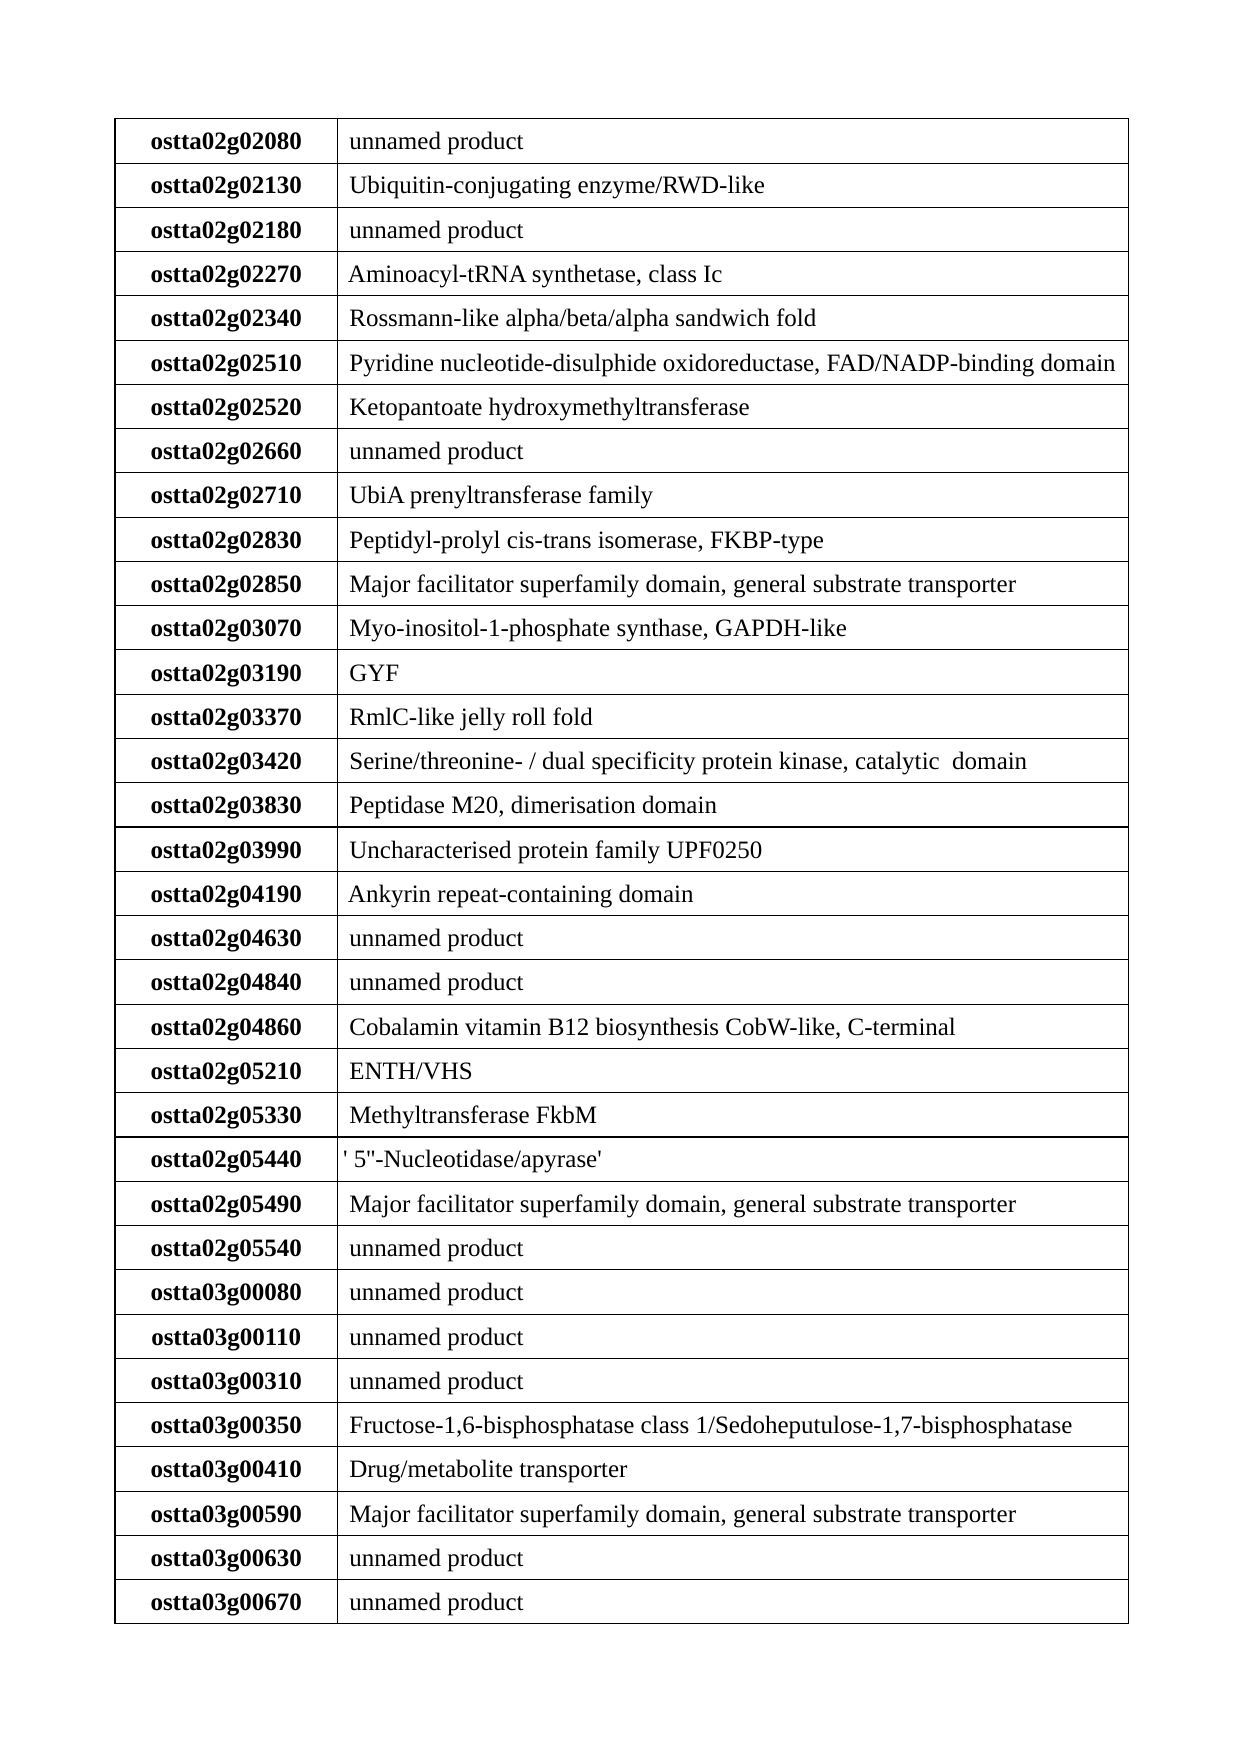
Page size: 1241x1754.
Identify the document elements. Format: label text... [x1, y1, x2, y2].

table_cell [1129, 782, 1240, 826]
table_cell ostta02g02660 [116, 429, 337, 472]
table_cell [1129, 384, 1240, 428]
table_cell ostta03g00350 [116, 1403, 337, 1446]
table_cell [1129, 207, 1240, 251]
table_cell unnamed product [338, 1270, 1128, 1313]
table_cell unnamed product [338, 916, 1128, 959]
table_cell [1129, 1048, 1240, 1092]
table_cell ostta02g02850 [116, 562, 337, 605]
table_cell ostta02g05540 [116, 1226, 337, 1269]
table_cell [1129, 1491, 1240, 1535]
table_cell ostta03g00110 [116, 1315, 337, 1358]
table_cell Uncharacterised protein family UPF0250 [338, 828, 1128, 871]
table_cell [1129, 1358, 1240, 1402]
table_cell ostta03g00410 [116, 1447, 337, 1491]
table_cell Cobalamin vitamin B12 biosynthesis CobW-like, C-terminal [338, 1005, 1128, 1048]
table_cell ostta02g02180 [116, 208, 337, 251]
table_cell ostta02g05330 [116, 1093, 337, 1136]
table_cell Major facilitator superfamily domain, general substrate transporter [338, 562, 1128, 605]
table_cell [1129, 472, 1240, 517]
table_cell ostta02g02340 [116, 296, 337, 339]
table_cell ostta02g05490 [116, 1182, 337, 1225]
table_cell ostta02g05210 [116, 1049, 337, 1092]
table_cell ostta02g02510 [116, 341, 337, 384]
table_cell [1129, 1402, 1240, 1446]
table_cell unnamed product [338, 429, 1128, 472]
table_cell ostta02g04840 [116, 960, 337, 1003]
table_cell ostta02g03070 [116, 606, 337, 649]
table_cell Rossmann-like alpha/beta/alpha sandwich fold [338, 296, 1128, 339]
table_cell Ankyrin repeat-containing domain [338, 872, 1128, 915]
table_cell Myo-inositol-1-phosphate synthase, GAPDH-like [338, 606, 1128, 649]
table_cell [1129, 1004, 1240, 1048]
table_cell unnamed product [338, 1536, 1128, 1579]
table_cell unnamed product [338, 208, 1128, 251]
table_cell Peptidase M20, dimerisation domain [338, 783, 1128, 826]
table_cell [1129, 251, 1240, 295]
table_cell Major facilitator superfamily domain, general substrate transporter [338, 1182, 1128, 1225]
table_cell ostta02g02710 [116, 473, 337, 517]
table_cell unnamed product [338, 960, 1128, 1003]
table_cell Pyridine nucleotide-disulphide oxidoreductase, FAD/NADP-binding domain [338, 341, 1128, 384]
table_cell [1129, 1225, 1240, 1269]
table_cell GYF [338, 650, 1128, 694]
table_cell [1129, 1269, 1240, 1313]
table_cell unnamed product [338, 1315, 1128, 1358]
table_cell UbiA prenyltransferase family [338, 473, 1128, 517]
table_cell ostta02g02130 [116, 164, 337, 207]
table_cell [1129, 959, 1240, 1003]
table_cell ostta03g00630 [116, 1536, 337, 1579]
table_cell [1129, 1136, 1240, 1181]
table_cell ostta02g03370 [116, 695, 337, 738]
table_cell [1129, 1579, 1240, 1623]
table_cell [1129, 163, 1240, 207]
table_cell Ketopantoate hydroxymethyltransferase [338, 385, 1128, 428]
table_cell ostta02g04190 [116, 872, 337, 915]
table_cell [1129, 694, 1240, 738]
table_cell [1129, 1314, 1240, 1358]
table_cell Fructose-1,6-bisphosphatase class 1/Sedoheputulose-1,7-bisphosphatase [338, 1403, 1128, 1446]
table_cell [1129, 1535, 1240, 1579]
table_cell ostta03g00080 [116, 1270, 337, 1313]
table_cell ostta02g02270 [116, 252, 337, 295]
table_cell ostta02g02080 [116, 119, 337, 162]
table_cell ostta02g03830 [116, 783, 337, 826]
table_cell [1129, 428, 1240, 472]
table_cell [1129, 1181, 1240, 1225]
table_cell Aminoacyl-tRNA synthetase, class Ic [338, 252, 1128, 295]
table_cell ostta02g03190 [116, 650, 337, 694]
table_cell [1129, 118, 1240, 162]
table_cell Serine/threonine- / dual specificity protein kinase, catalytic domain [338, 739, 1128, 782]
table_cell ENTH/VHS [338, 1049, 1128, 1092]
table_cell unnamed product [338, 119, 1128, 162]
table_cell [1129, 605, 1240, 649]
table_cell ostta02g02520 [116, 385, 337, 428]
table_cell [1129, 915, 1240, 959]
table_cell Peptidyl-prolyl cis-trans isomerase, FKBP-type [338, 518, 1128, 561]
table_cell [1129, 295, 1240, 339]
table_cell [1129, 826, 1240, 871]
table_cell ostta03g00590 [116, 1492, 337, 1535]
table_cell [1129, 1092, 1240, 1136]
table_cell unnamed product [338, 1580, 1128, 1623]
table_cell [1129, 871, 1240, 915]
table_cell ostta02g03990 [116, 828, 337, 871]
table_cell unnamed product [338, 1359, 1128, 1402]
table_cell ostta02g03420 [116, 739, 337, 782]
table_cell ostta03g00670 [116, 1580, 337, 1623]
table_cell [1129, 649, 1240, 694]
table_cell Major facilitator superfamily domain, general substrate transporter [338, 1492, 1128, 1535]
table_cell Ubiquitin-conjugating enzyme/RWD-like [338, 164, 1128, 207]
table_cell [1129, 738, 1240, 782]
table_cell [1129, 517, 1240, 561]
table_cell unnamed product [338, 1226, 1128, 1269]
table_cell ostta02g04860 [116, 1005, 337, 1048]
table_cell RmlC-like jelly roll fold [338, 695, 1128, 738]
table_cell Methyltransferase FkbM [338, 1093, 1128, 1136]
table_cell [1129, 340, 1240, 384]
table_cell ' 5''-Nucleotidase/apyrase' [338, 1138, 1128, 1181]
table_cell ostta02g05440 [116, 1138, 337, 1181]
table_cell ostta03g00310 [116, 1359, 337, 1402]
table_cell Drug/metabolite transporter [338, 1447, 1128, 1491]
table_cell ostta02g04630 [116, 916, 337, 959]
table_cell ostta02g02830 [116, 518, 337, 561]
table_cell [1129, 561, 1240, 605]
table_cell [1129, 1446, 1240, 1491]
